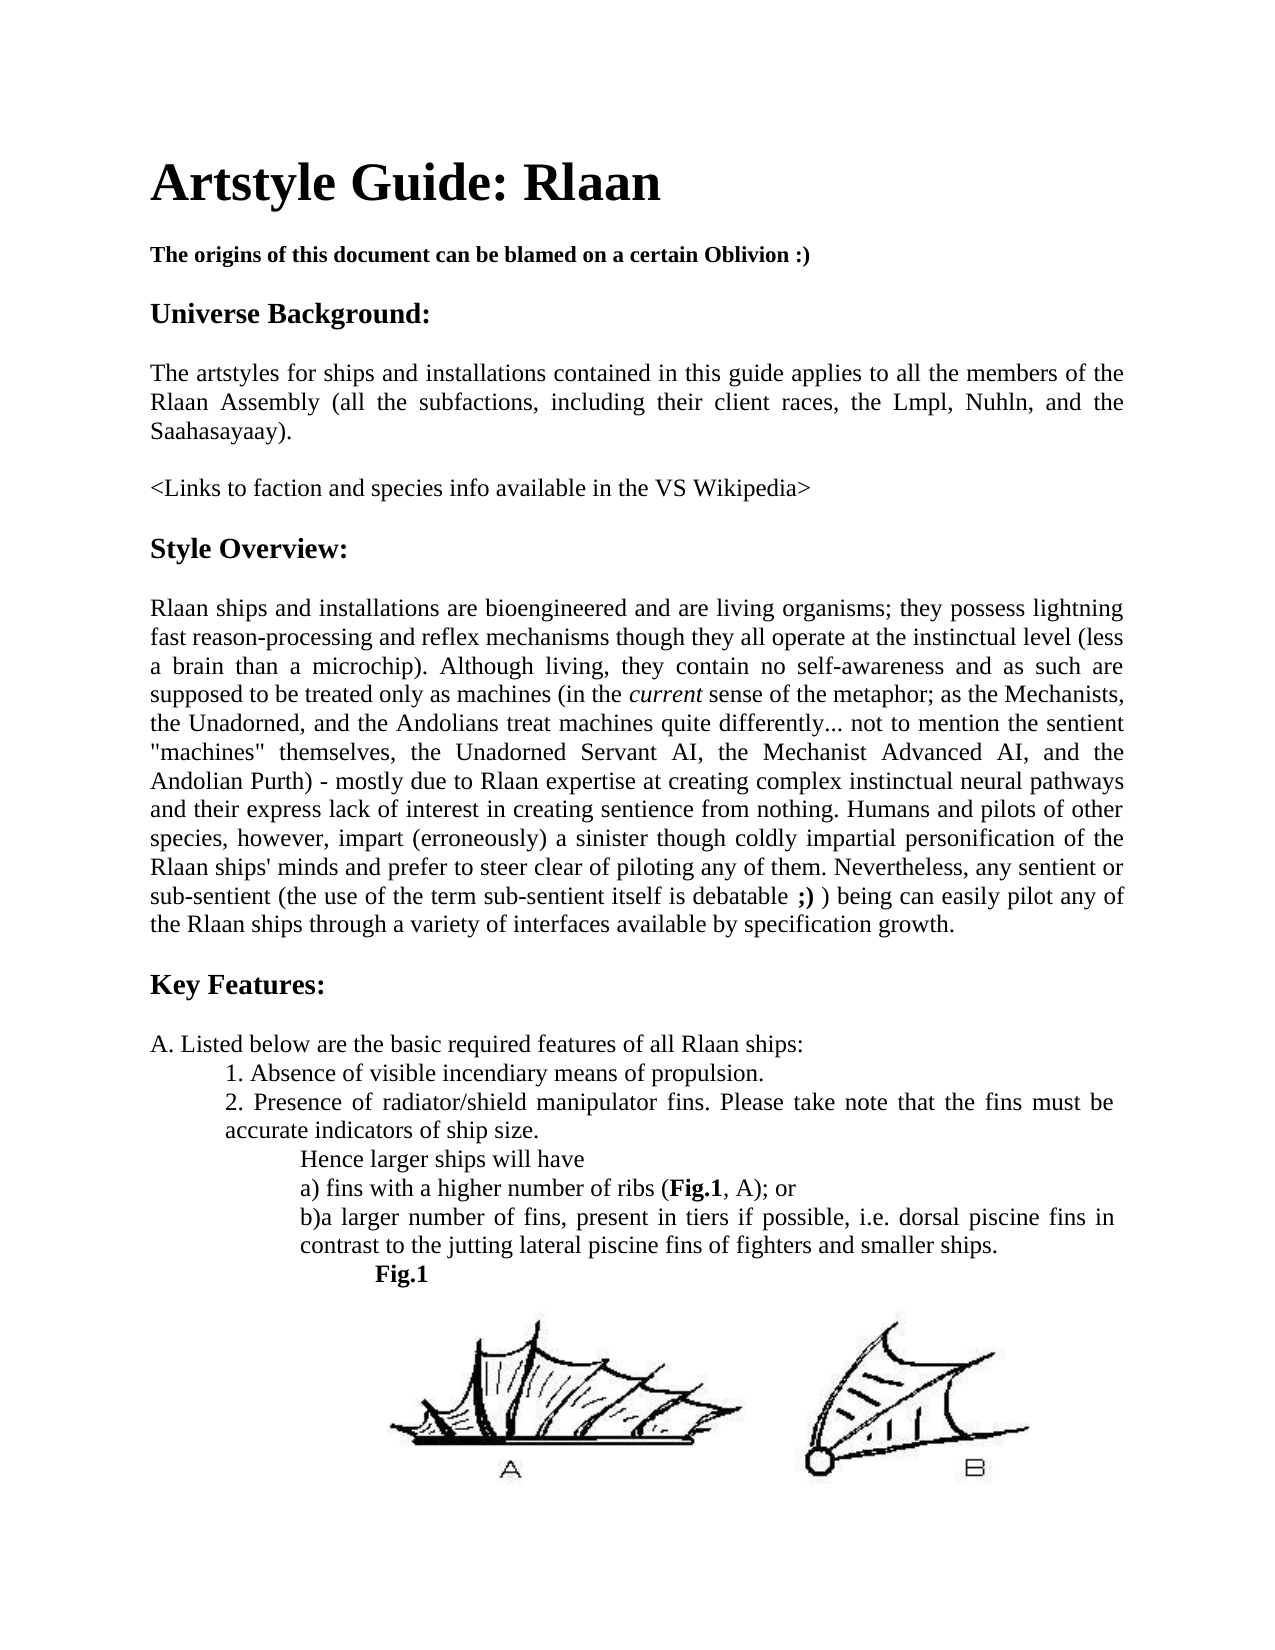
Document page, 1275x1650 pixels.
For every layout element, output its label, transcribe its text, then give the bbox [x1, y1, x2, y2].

text 1. Absence of visible incendiary means of propulsion. [150, 1058, 1125, 1087]
text Universe Background: [150, 296, 1125, 330]
text Style Overview: [150, 531, 1125, 564]
text A. Listed below are the basic required features of all Rlaan ships: [150, 1029, 1125, 1058]
text <Links to faction and species info available in the VS Wikipedia> [150, 473, 1125, 502]
text b)a larger number of fins, present in tiers if possible, i.e. dorsal piscine fins in contrast to the jutting lateral piscine fins of fighters and smaller ships. [150, 1202, 1125, 1259]
text a) fins with a higher number of ribs (Fig.1, A); or [150, 1173, 1125, 1202]
text Fig.1 [150, 1259, 1125, 1288]
text Rlaan ships and installations are bioengineered and are living organisms; they possess lightning fast reason-processing and reflex mechanisms though they all operate at the instinctual level (less a brain than a microchip). Although living, they contain no self-awareness and as such are supposed to be treated only as machines (in the current sense of the metaphor; as the Mechanists, the Unadorned, and the Andolians treat machines quite differently... not to mention the sentient "machines" themselves, the Unadorned Servant AI, the Mechanist Advanced AI, and the Andolian Purth) - mostly due to Rlaan expertise at creating complex instinctual neural pathways and their express lack of interest in creating sentience from nothing. Humans and pilots of other species, however, impart (erroneously) a sinister though coldly impartial personification of the Rlaan ships' minds and prefer to steer clear of piloting any of them. Nevertheless, any sentient or sub-sentient (the use of the term sub-sentient itself is debatable ;) ) being can easily pilot any of the Rlaan ships through a variety of interfaces available by specification growth. [150, 593, 1125, 938]
text 2. Presence of radiator/shield manipulator fins. Please take note that the fins must be accurate indicators of ship size. [150, 1087, 1125, 1144]
text Key Features: [150, 967, 1125, 1001]
text The origins of this document can be blamed on a certain Oblivion :) [150, 241, 1125, 267]
text Artstyle Guide: Rlaan [150, 150, 1125, 212]
text Hence larger ships will have [150, 1144, 1125, 1173]
text The artstyles for ships and installations contained in this guide applies to all the members of the Rlaan Assembly (all the subfactions, including their client races, the Lmpl, Nuhln, and the Saahasayaay). [150, 358, 1125, 445]
